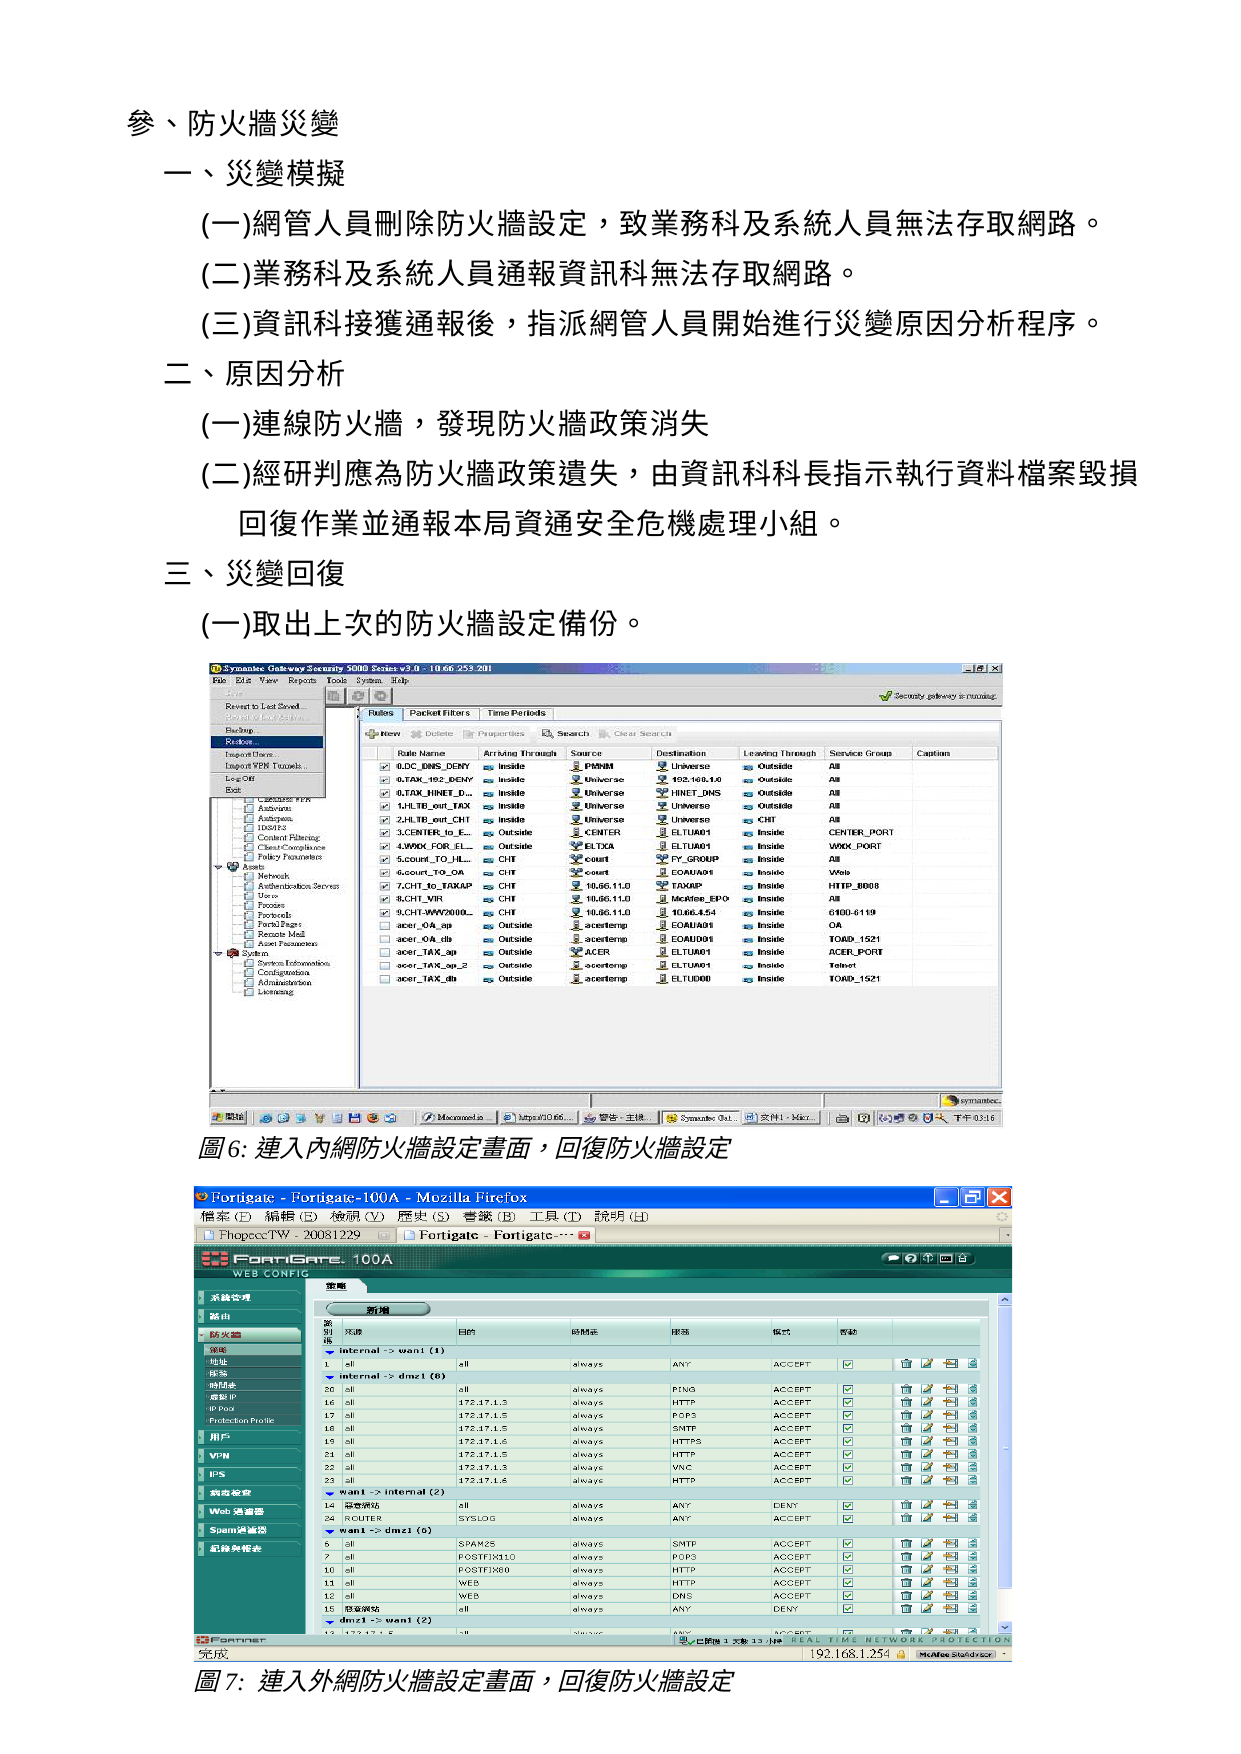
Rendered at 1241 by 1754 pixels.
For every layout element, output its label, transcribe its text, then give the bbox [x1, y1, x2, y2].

list 原因分析 [164, 344, 1151, 394]
picture [193, 1186, 1013, 1662]
picture [209, 663, 1006, 1129]
list 連線防火牆，發現防火牆政策消失 [201, 394, 1151, 444]
list 業務科及系統人員通報資訊科無法存取網路。 [201, 244, 1151, 294]
list 取出上次的防火牆設定備份。 [201, 594, 1151, 644]
list 網管人員刪除防火牆設定，致業務科及系統人員無法存取網路。 [201, 194, 1151, 244]
list 災變模擬 [164, 144, 1151, 194]
list 經研判應為防火牆政策遺失，由資訊科科長指示執行資料檔案毀損回復作業並通報本局資通安全危機處理小組。 [201, 444, 1151, 544]
text 圖 7: 連入外網防火牆設定畫面，回復防火牆設定 [194, 1662, 1012, 1698]
list 防火牆災變 [126, 94, 1151, 144]
text 圖 6: 連入內網防火牆設定畫面，回復防火牆設定 [197, 676, 1017, 1164]
list 災變回復 [164, 544, 1151, 594]
list 資訊科接獲通報後，指派網管人員開始進行災變原因分析程序。 [201, 294, 1151, 344]
